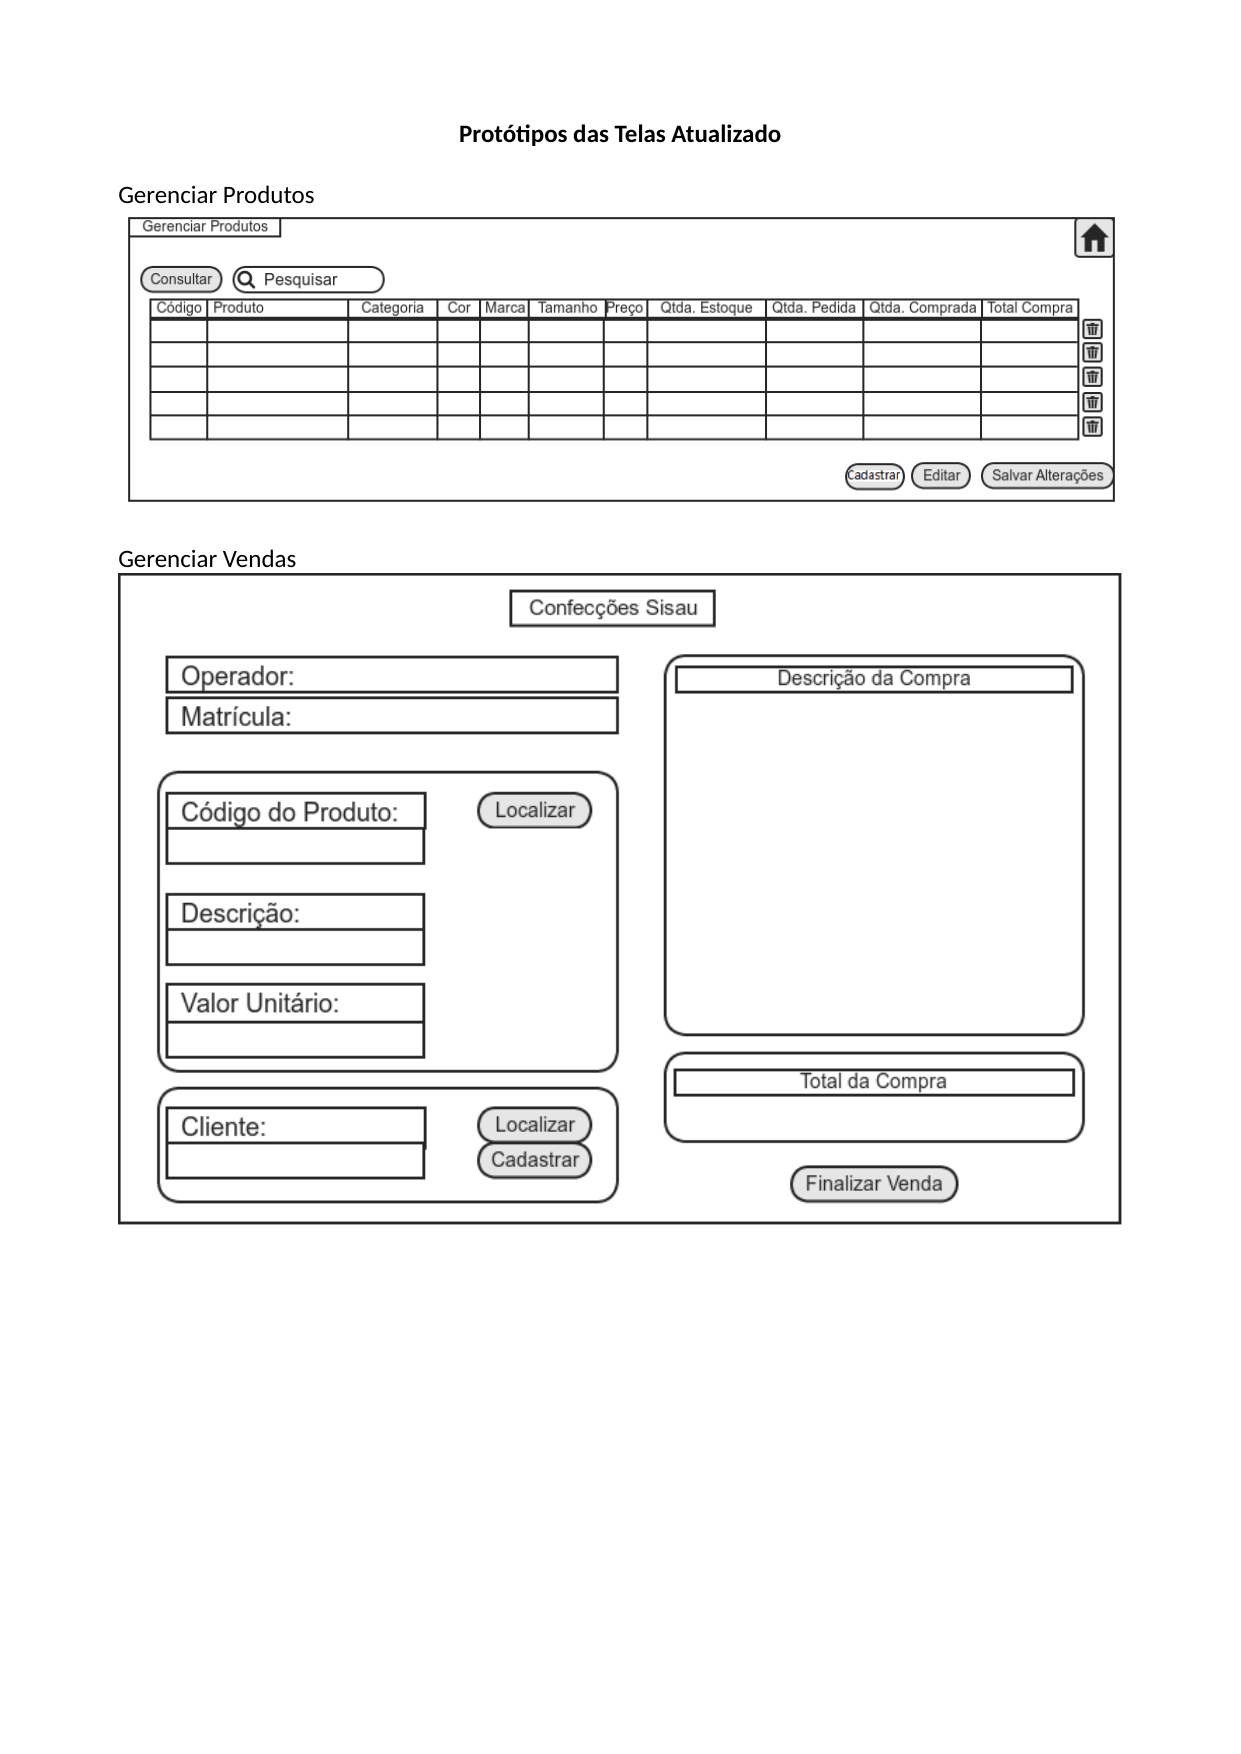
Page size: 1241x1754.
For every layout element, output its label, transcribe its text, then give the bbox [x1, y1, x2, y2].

picture [118, 209, 1123, 513]
text Protótipos das Telas Atualizado [118, 118, 1122, 149]
text Gerenciar Vendas [118, 543, 1122, 573]
text Gerenciar Produtos [118, 179, 1122, 209]
picture [118, 573, 1123, 1226]
